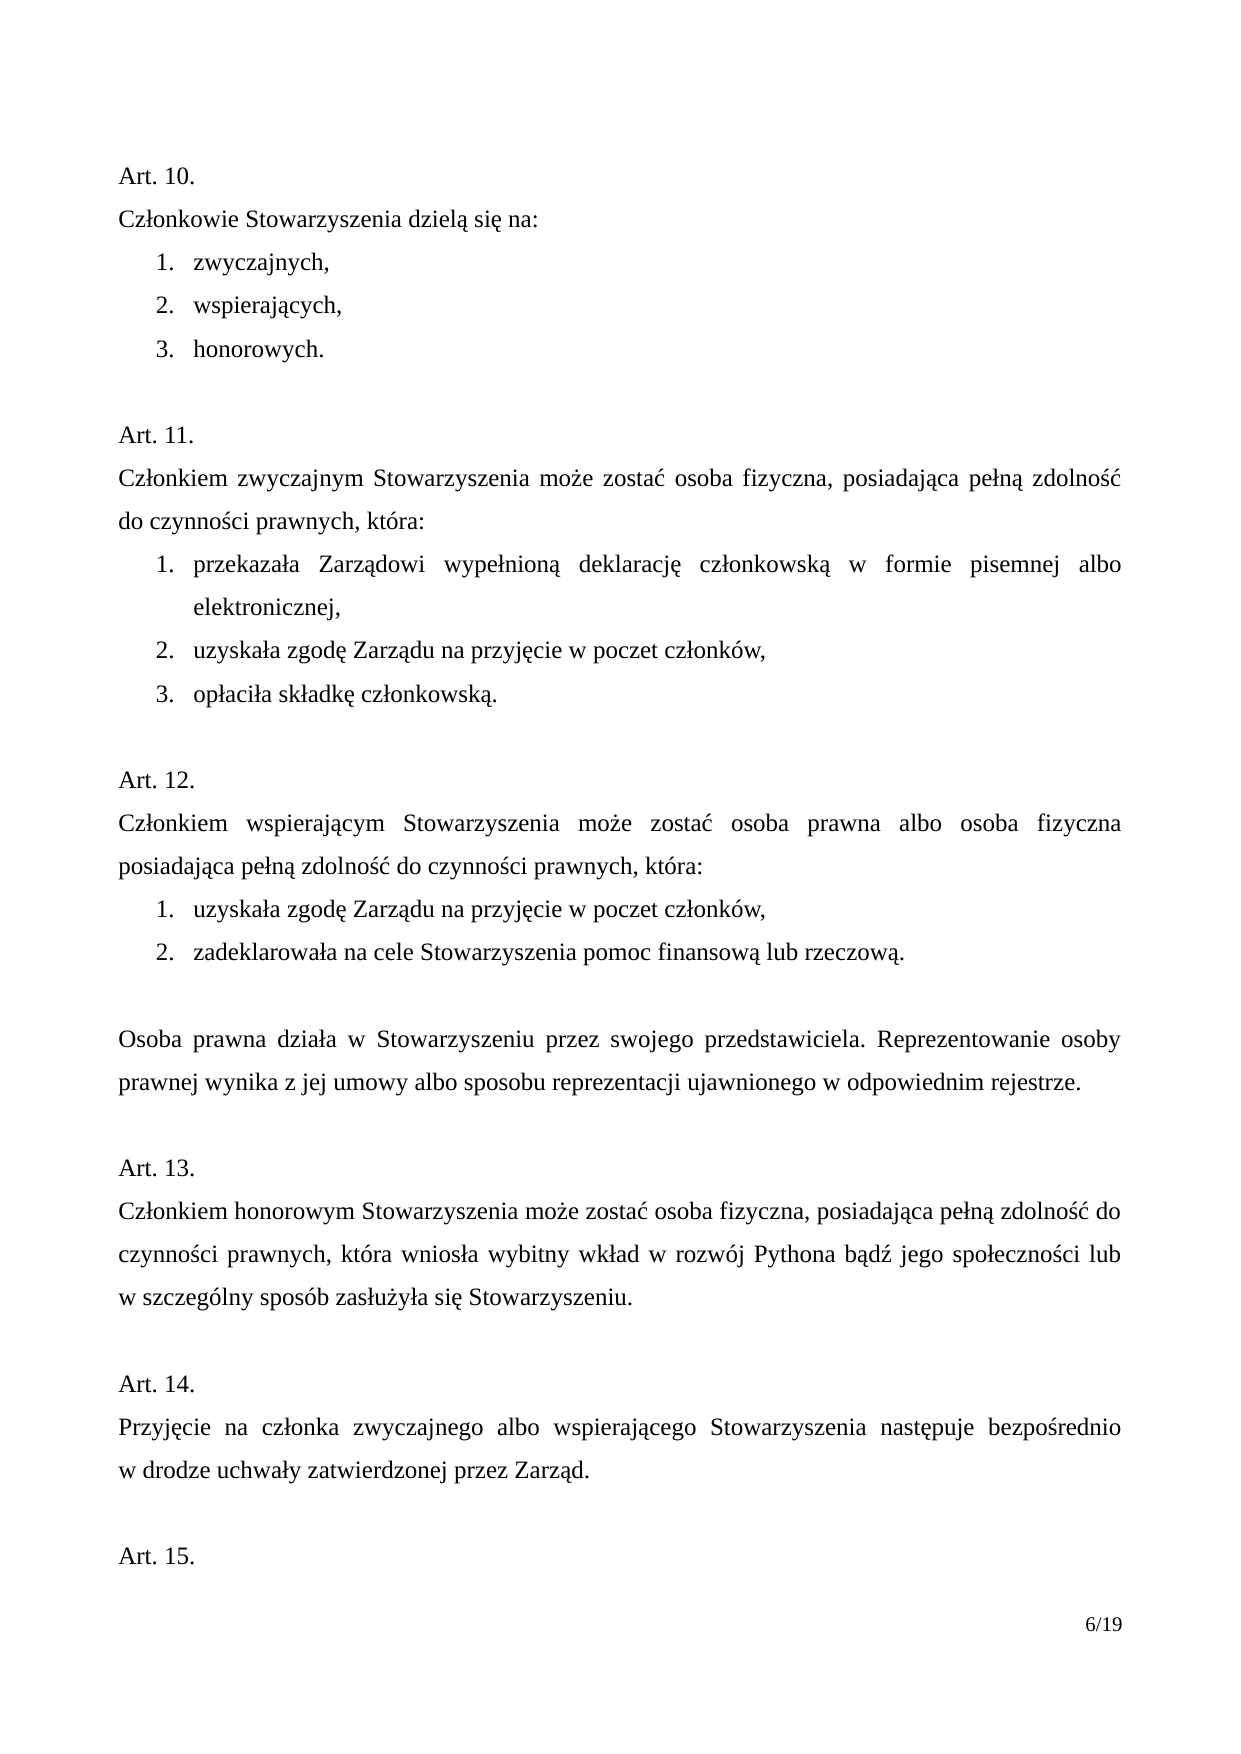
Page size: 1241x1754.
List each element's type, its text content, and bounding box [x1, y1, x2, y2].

list zadeklarowała na cele Stowarzyszenia pomoc finansową lub rzeczową. [156, 937, 1122, 966]
list uzyskała zgodę Zarządu na przyjęcie w poczet członków, [156, 636, 1122, 664]
text Art. 12. [118, 765, 1122, 794]
text Członkiem zwyczajnym Stowarzyszenia może zostać osoba fizyczna, posiadająca pełną zdolność do czynności prawnych, która: [118, 463, 1122, 535]
text Art. 11. [118, 420, 1122, 449]
list zwyczajnych, [156, 247, 1122, 276]
text Art. 15. [118, 1541, 1122, 1570]
list honorowych. [156, 334, 1122, 362]
text Przyjęcie na członka zwyczajnego albo wspierającego Stowarzyszenia następuje bezpośrednio w drodze uchwały zatwierdzonej przez Zarząd. [118, 1412, 1122, 1484]
list uzyskała zgodę Zarządu na przyjęcie w poczet członków, [156, 894, 1122, 923]
list wspierających, [156, 291, 1122, 319]
text Członkowie Stowarzyszenia dzielą się na: [118, 204, 1122, 233]
list opłaciła składkę członkowską. [156, 679, 1122, 707]
list przekazała Zarządowi wypełnioną deklarację członkowską w formie pisemnej albo elektronicznej, [156, 549, 1122, 621]
text Art. 14. [118, 1369, 1122, 1397]
text Art. 10. [118, 161, 1122, 190]
text Osoba prawna działa w Stowarzyszeniu przez swojego przedstawiciela. Reprezentowanie osoby prawnej wynika z jej umowy albo sposobu reprezentacji ujawnionego w odpowiednim rejestrze. [118, 1024, 1122, 1096]
text Członkiem wspierającym Stowarzyszenia może zostać osoba prawna albo osoba fizyczna posiadająca pełną zdolność do czynności prawnych, która: [118, 808, 1122, 880]
text Członkiem honorowym Stowarzyszenia może zostać osoba fizyczna, posiadająca pełną zdolność do czynności prawnych, która wniosła wybitny wkład w rozwój Pythona bądź jego społeczności lub w szczególny sposób zasłużyła się Stowarzyszeniu. [118, 1196, 1122, 1311]
text Art. 13. [118, 1153, 1122, 1182]
